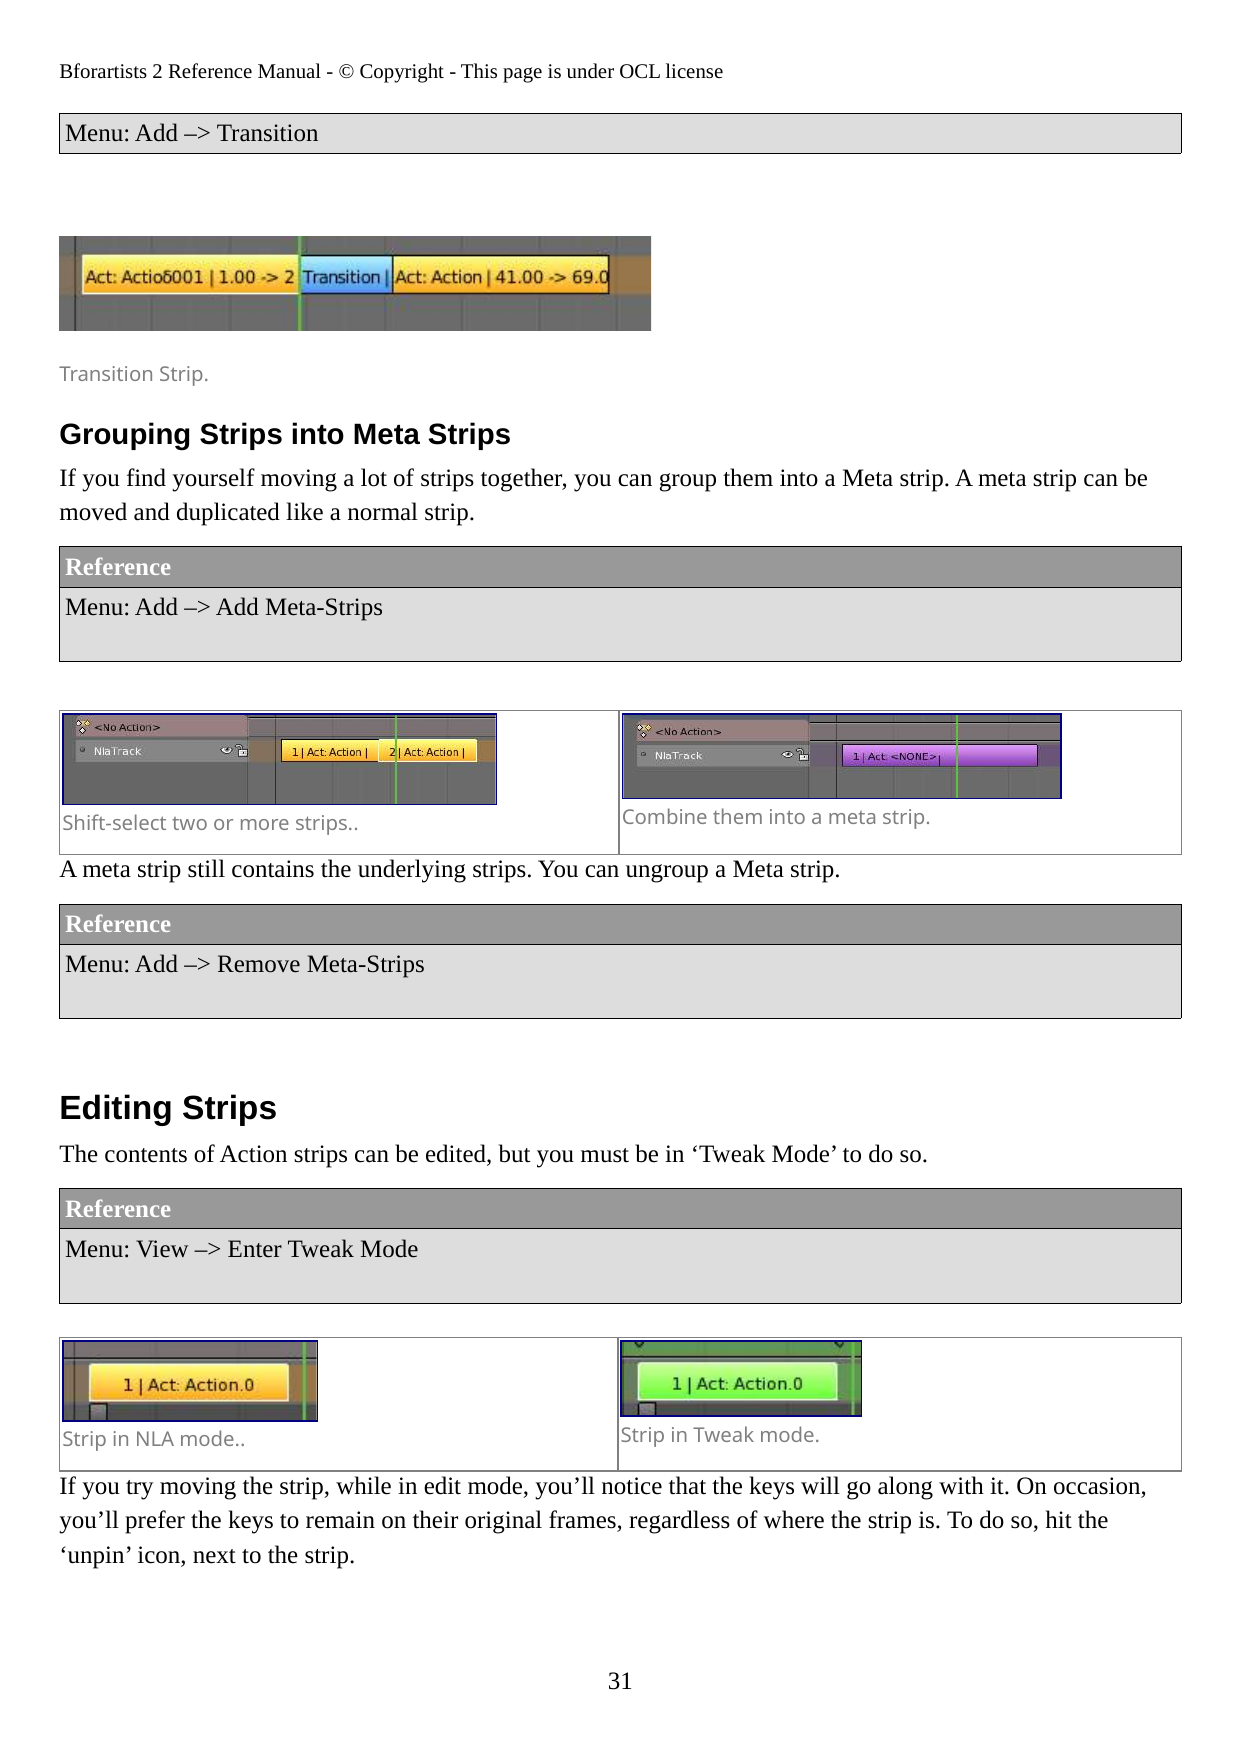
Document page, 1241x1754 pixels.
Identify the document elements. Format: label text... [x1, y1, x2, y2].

table_cell Menu: View –> Enter Tweak Mode [60, 1229, 1181, 1303]
table_header Strip in Tweak mode. [619, 1338, 1181, 1470]
table_header Combine them into a meta strip. [620, 711, 1181, 854]
picture [64, 1342, 317, 1420]
subtitle Grouping Strips into Meta Strips [59, 417, 1181, 450]
picture [59, 236, 652, 331]
table_header Strip in NLA mode.. [60, 1338, 617, 1470]
text If you find yourself moving a lot of strips together, you can group them into a Meta strip. A meta strip can be moved and duplicated like a normal strip. [59, 463, 1181, 526]
subtitle Editing Strips [59, 1088, 1181, 1126]
picture [622, 1342, 861, 1415]
table_header Reference [60, 1189, 1181, 1228]
text Transition Strip. [59, 356, 1181, 387]
table_cell Menu: Add –> Add Meta-Strips [60, 588, 1181, 661]
picture [623, 715, 1060, 798]
table_header Reference [60, 905, 1181, 944]
picture [64, 715, 496, 804]
table_header Reference [60, 547, 1181, 587]
text A meta strip still contains the underlying strips. You can ungroup a Meta strip. [59, 855, 1181, 883]
table_cell Menu: Add –> Remove Meta-Strips [60, 945, 1181, 1018]
table_header Shift-select two or more strips.. [60, 711, 618, 854]
text If you try moving the strip, while in edit mode, you’ll notice that the keys will go along with it. On occasion, you’ll prefer the keys to remain on their original frames, regardless of where the strip is. To do so, hit the ‘unpin’ icon, next to the strip. [59, 1472, 1181, 1568]
table_cell Menu: Add –> Transition [60, 114, 1181, 153]
text The contents of Action strips can be edited, but you must be in ‘Tweak Mode’ to do so. [59, 1139, 1181, 1168]
